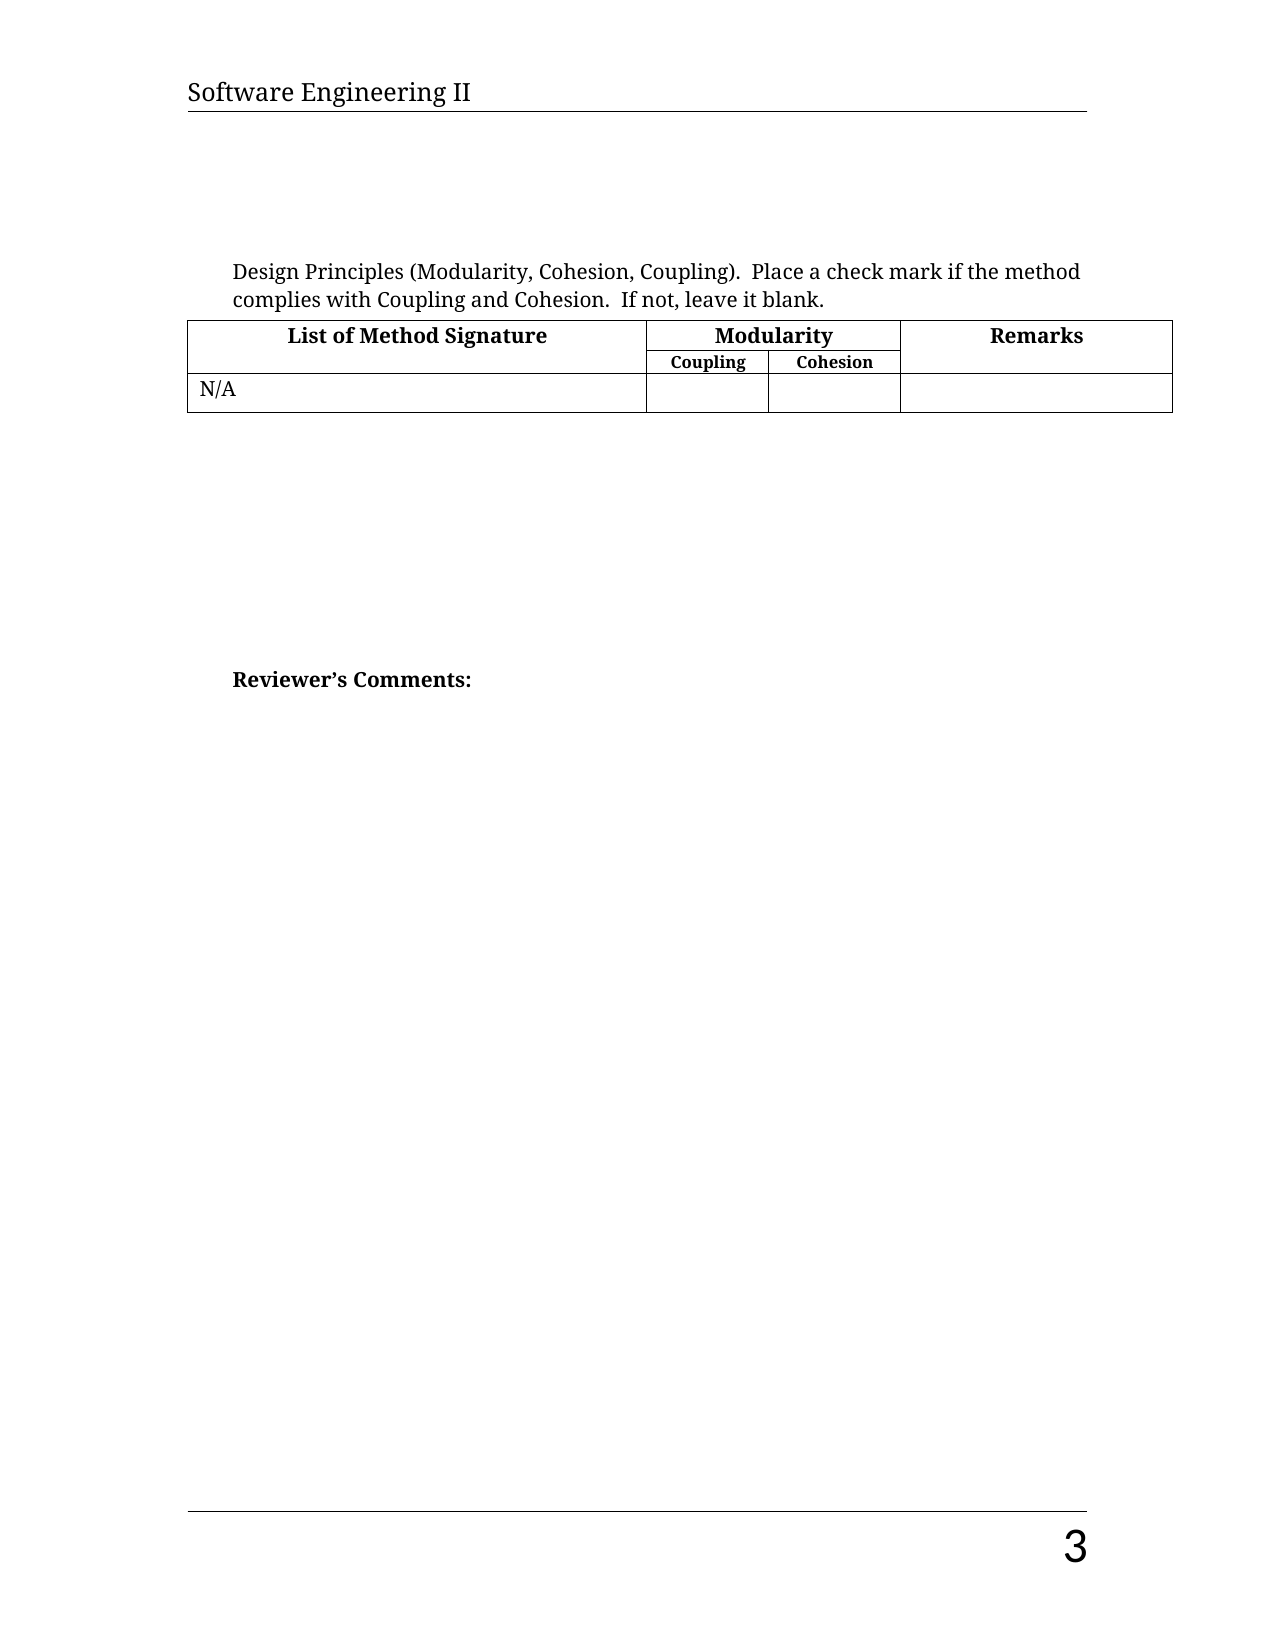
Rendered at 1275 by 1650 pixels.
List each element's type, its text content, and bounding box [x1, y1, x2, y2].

subtitle Design Principles (Modularity, Cohesion, Coupling). Place a check mark if the method complies with Coupling and Cohesion. If not, leave it blank. [187, 257, 1087, 314]
table_header Modularity [647, 321, 900, 349]
table_cell Cohesion [769, 351, 900, 373]
table_header Remarks [901, 321, 1172, 373]
table_cell [901, 374, 1172, 412]
table_cell [647, 374, 768, 412]
table_cell Coupling [647, 351, 768, 373]
subtitle Reviewer’s Comments: [187, 665, 1087, 722]
table_cell [769, 374, 900, 412]
table_header List of Method Signature [188, 321, 646, 373]
table_cell N/A [188, 374, 646, 412]
